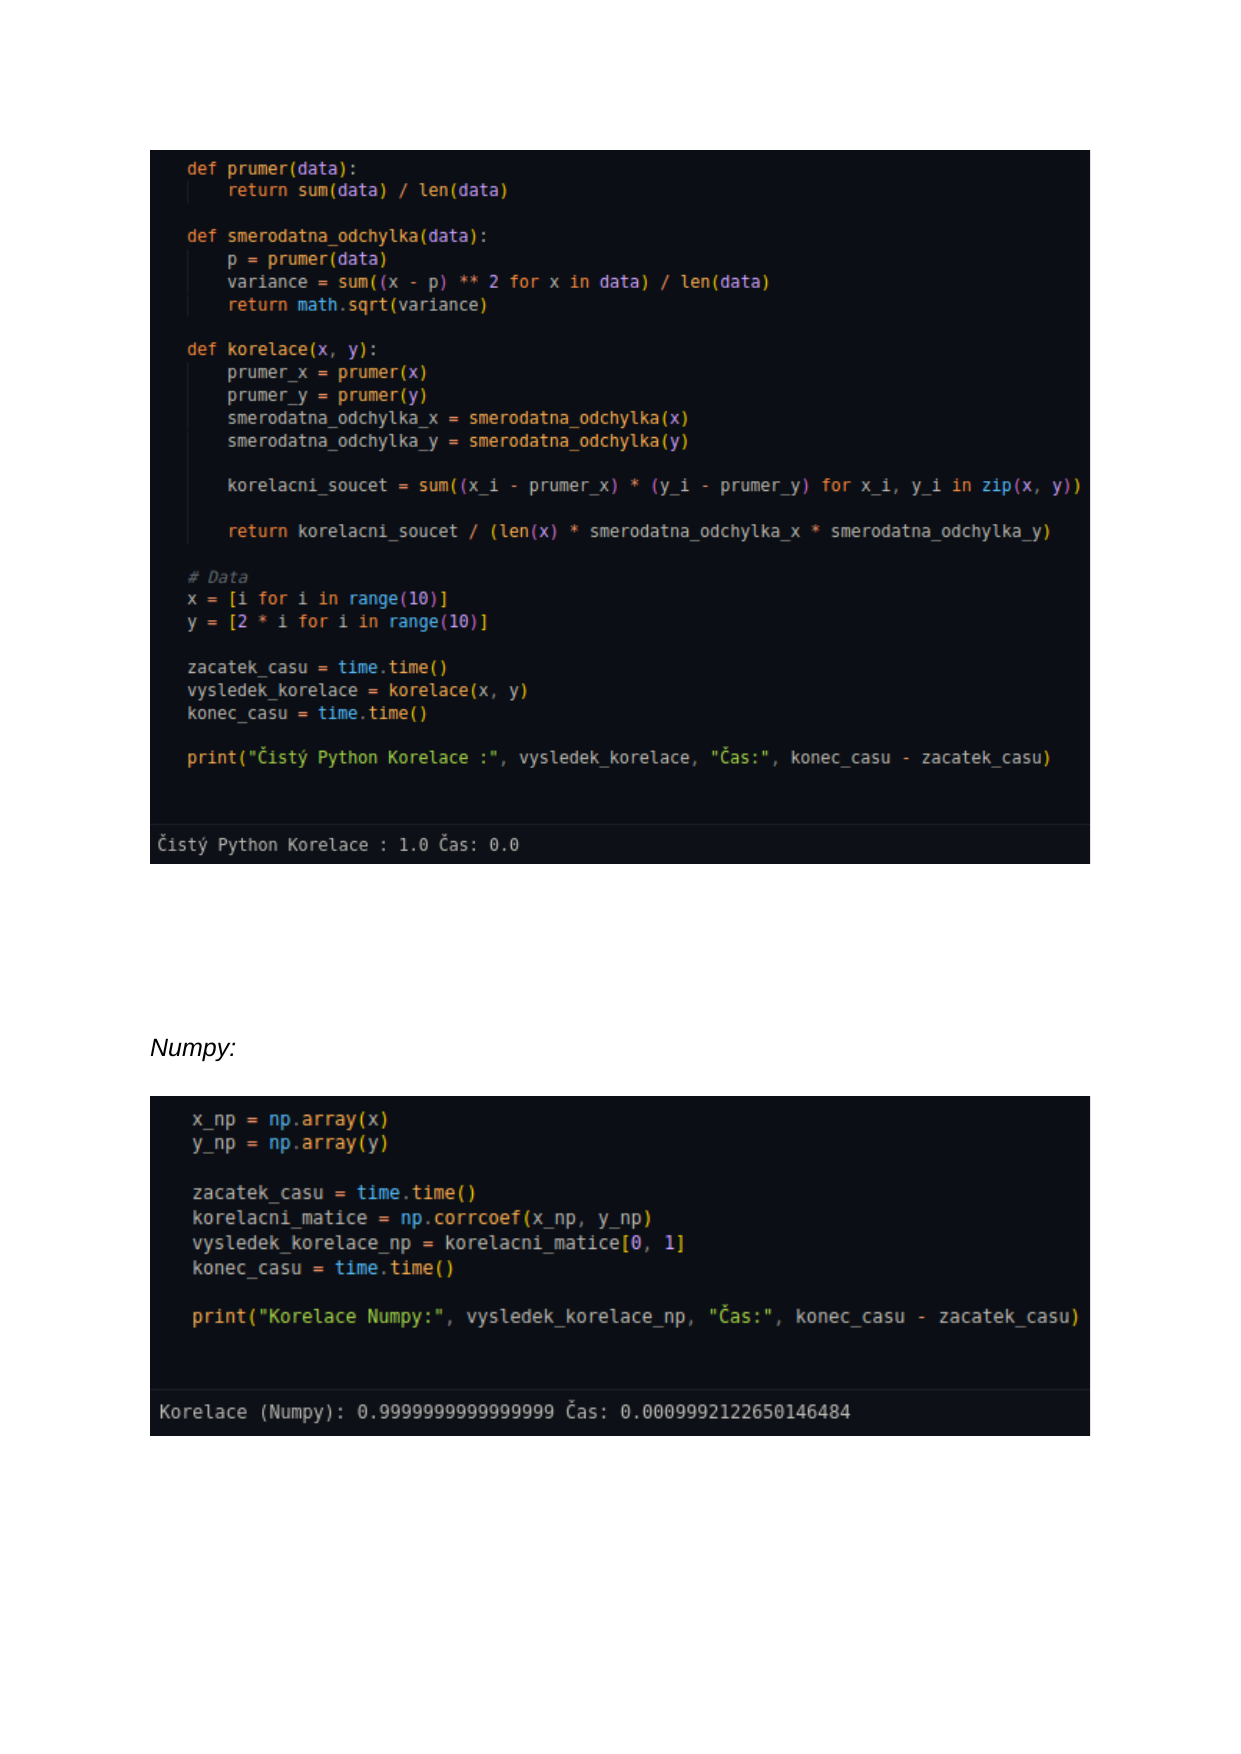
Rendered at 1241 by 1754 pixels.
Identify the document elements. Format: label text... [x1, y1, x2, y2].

picture [150, 150, 1091, 864]
picture [150, 1096, 1091, 1436]
text Numpy: [150, 1033, 1090, 1062]
